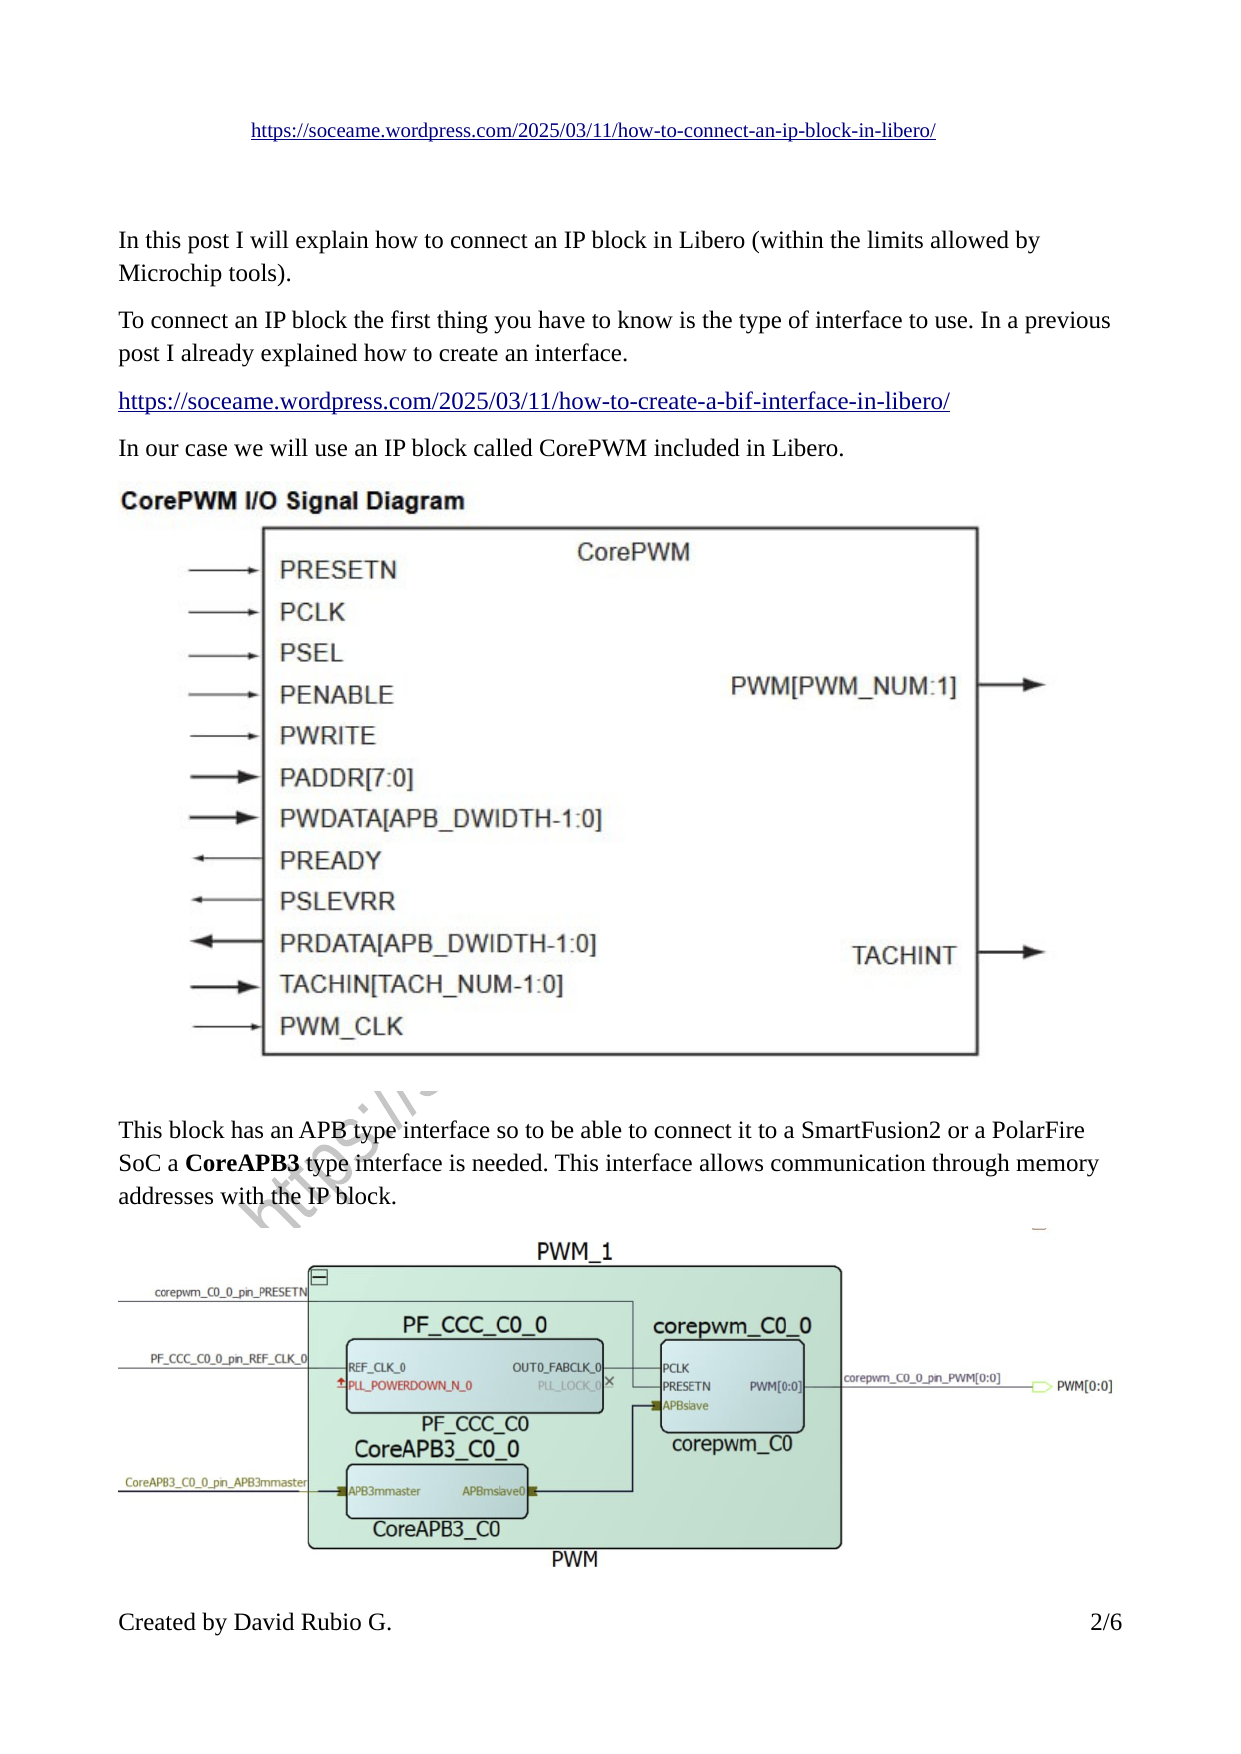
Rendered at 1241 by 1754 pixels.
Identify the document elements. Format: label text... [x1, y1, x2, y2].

text https://soceame.wordpress.com/2025/03/11/how-to-create-a-bif-interface-in-libero/ [118, 386, 1122, 415]
text In this post I will explain how to connect an IP block in Libero (within the limits allowed by Microchip tools). [118, 225, 1122, 286]
picture [118, 1228, 1119, 1569]
picture [118, 481, 1112, 1091]
text This block has an APB type interface so to be able to connect it to a SmartFusion2 or a PolarFire SoC a CoreAPB3 type interface is needed. This interface allows communication through memory addresses with the IP block. [118, 1115, 1122, 1210]
text In our case we will use an IP block called CorePWM included in Libero. [118, 433, 1122, 462]
text To connect an IP block the first thing you have to know is the type of interface to use. In a previous post I already explained how to create an interface. [118, 305, 1122, 367]
